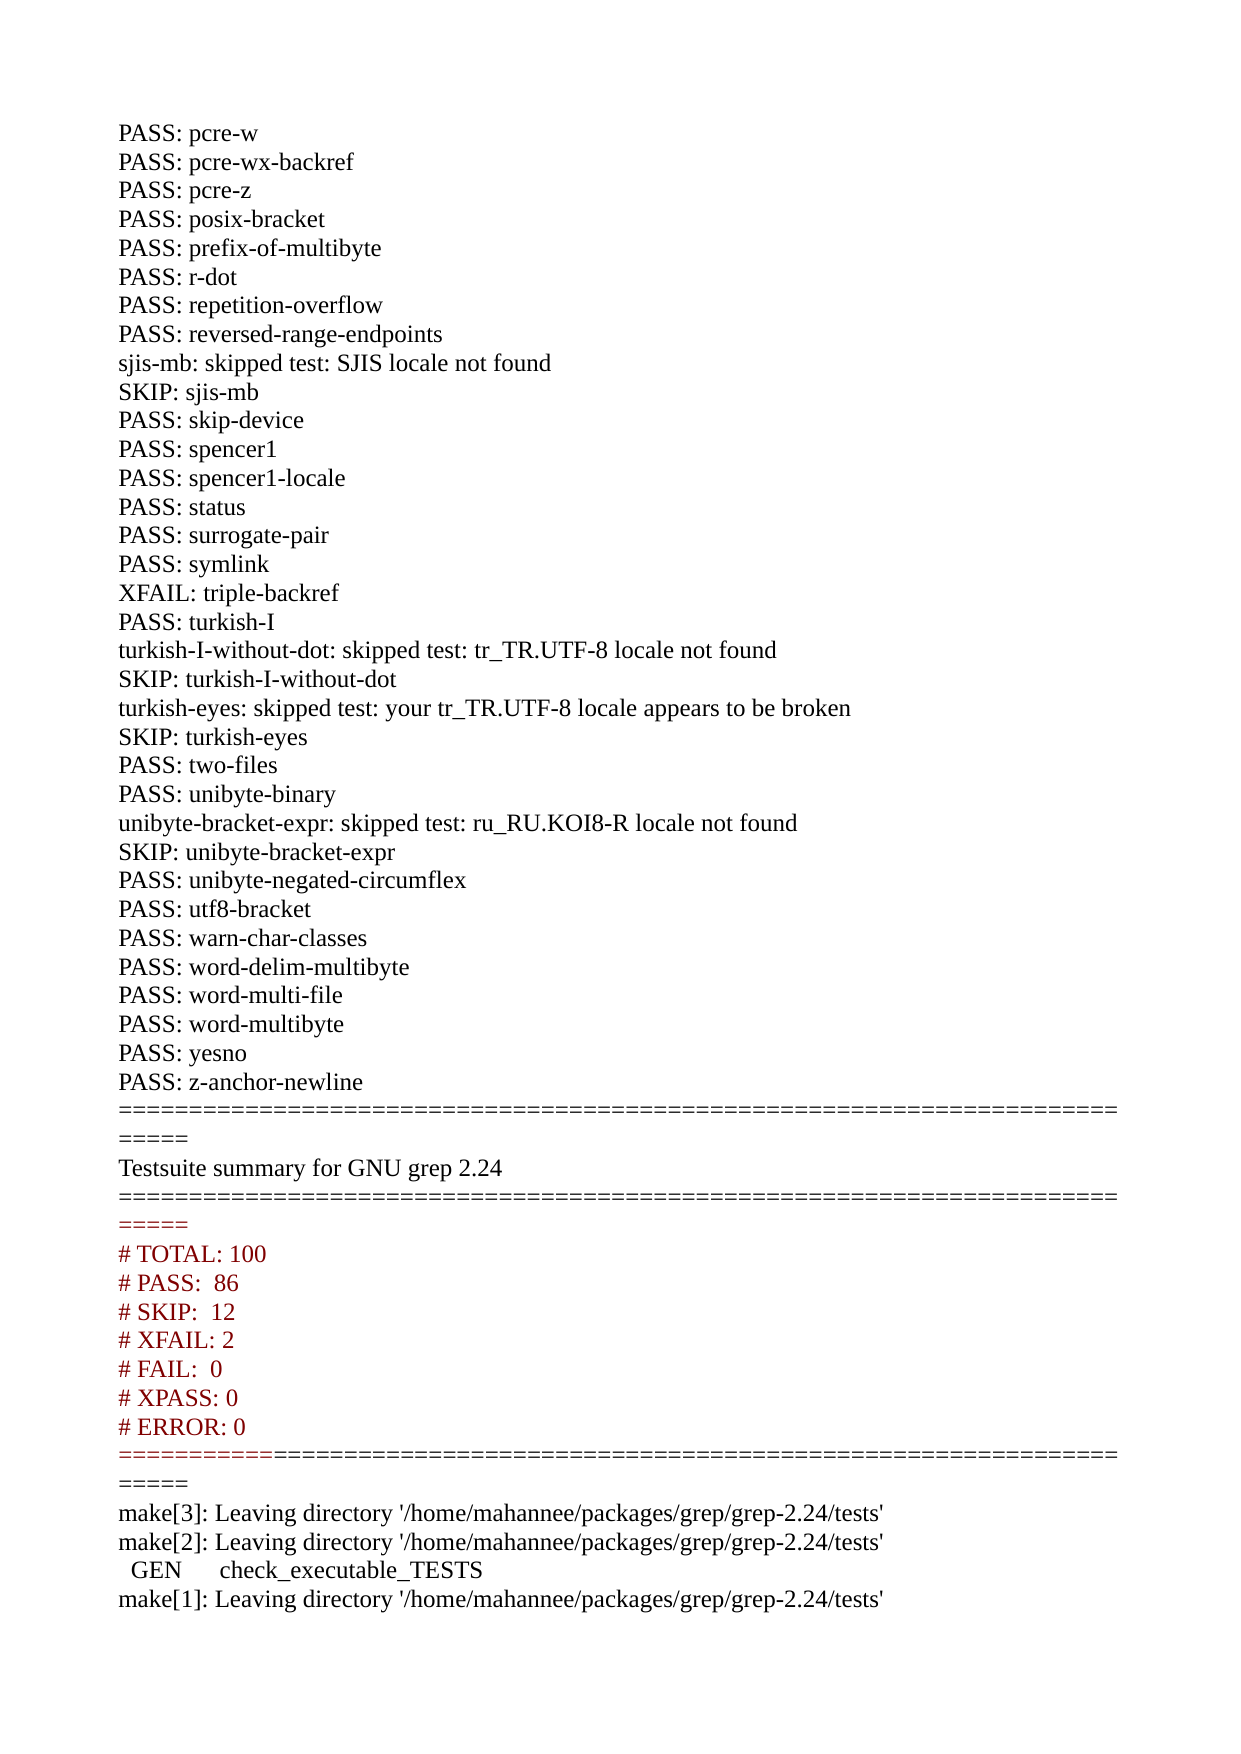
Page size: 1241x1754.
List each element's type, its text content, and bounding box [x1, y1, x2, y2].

text # FAIL: 0 [118, 1354, 1122, 1383]
text # SKIP: 12 [118, 1297, 1122, 1326]
text PASS: word-delim-multibyte [118, 952, 1122, 981]
text unibyte-bracket-expr: skipped test: ru_RU.KOI8-R locale not found [118, 808, 1122, 837]
text SKIP: turkish-eyes [118, 722, 1122, 751]
text PASS: turkish-I [118, 607, 1122, 636]
text make[1]: Leaving directory '/home/mahannee/packages/grep/grep-2.24/tests' [118, 1584, 1122, 1613]
text PASS: repetition-overflow [118, 291, 1122, 319]
text GEN check_executable_TESTS [118, 1556, 1122, 1584]
text # TOTAL: 100 [118, 1239, 1122, 1268]
text PASS: warn-char-classes [118, 923, 1122, 952]
text ============================================================================ [118, 1182, 1122, 1239]
text sjis-mb: skipped test: SJIS locale not found [118, 348, 1122, 377]
text SKIP: turkish-I-without-dot [118, 664, 1122, 693]
text make[2]: Leaving directory '/home/mahannee/packages/grep/grep-2.24/tests' [118, 1527, 1122, 1556]
text PASS: status [118, 492, 1122, 521]
text PASS: reversed-range-endpoints [118, 319, 1122, 348]
text # XFAIL: 2 [118, 1326, 1122, 1354]
text PASS: yesno [118, 1038, 1122, 1067]
text # PASS: 86 [118, 1268, 1122, 1297]
text turkish-eyes: skipped test: your tr_TR.UTF-8 locale appears to be broken [118, 693, 1122, 722]
text SKIP: unibyte-bracket-expr [118, 837, 1122, 866]
text PASS: utf8-bracket [118, 894, 1122, 923]
text PASS: posix-bracket [118, 204, 1122, 233]
text PASS: word-multi-file [118, 981, 1122, 1009]
text SKIP: sjis-mb [118, 377, 1122, 406]
text PASS: z-anchor-newline [118, 1067, 1122, 1096]
text PASS: r-dot [118, 262, 1122, 291]
text ============================================================================ [118, 1441, 1122, 1498]
text PASS: unibyte-binary [118, 779, 1122, 808]
text PASS: two-files [118, 751, 1122, 779]
text turkish-I-without-dot: skipped test: tr_TR.UTF-8 locale not found [118, 636, 1122, 664]
text XFAIL: triple-backref [118, 578, 1122, 607]
text Testsuite summary for GNU grep 2.24 [118, 1153, 1122, 1182]
text PASS: prefix-of-multibyte [118, 233, 1122, 262]
text PASS: pcre-wx-backref [118, 147, 1122, 176]
text PASS: surrogate-pair [118, 521, 1122, 549]
text make[3]: Leaving directory '/home/mahannee/packages/grep/grep-2.24/tests' [118, 1498, 1122, 1527]
text PASS: pcre-z [118, 176, 1122, 204]
text PASS: skip-device [118, 406, 1122, 434]
text PASS: unibyte-negated-circumflex [118, 866, 1122, 894]
text PASS: word-multibyte [118, 1009, 1122, 1038]
text # ERROR: 0 [118, 1412, 1122, 1441]
text PASS: pcre-w [118, 118, 1122, 147]
text PASS: spencer1 [118, 434, 1122, 463]
text ============================================================================ [118, 1096, 1122, 1153]
text PASS: spencer1-locale [118, 463, 1122, 492]
text PASS: symlink [118, 549, 1122, 578]
text # XPASS: 0 [118, 1383, 1122, 1412]
